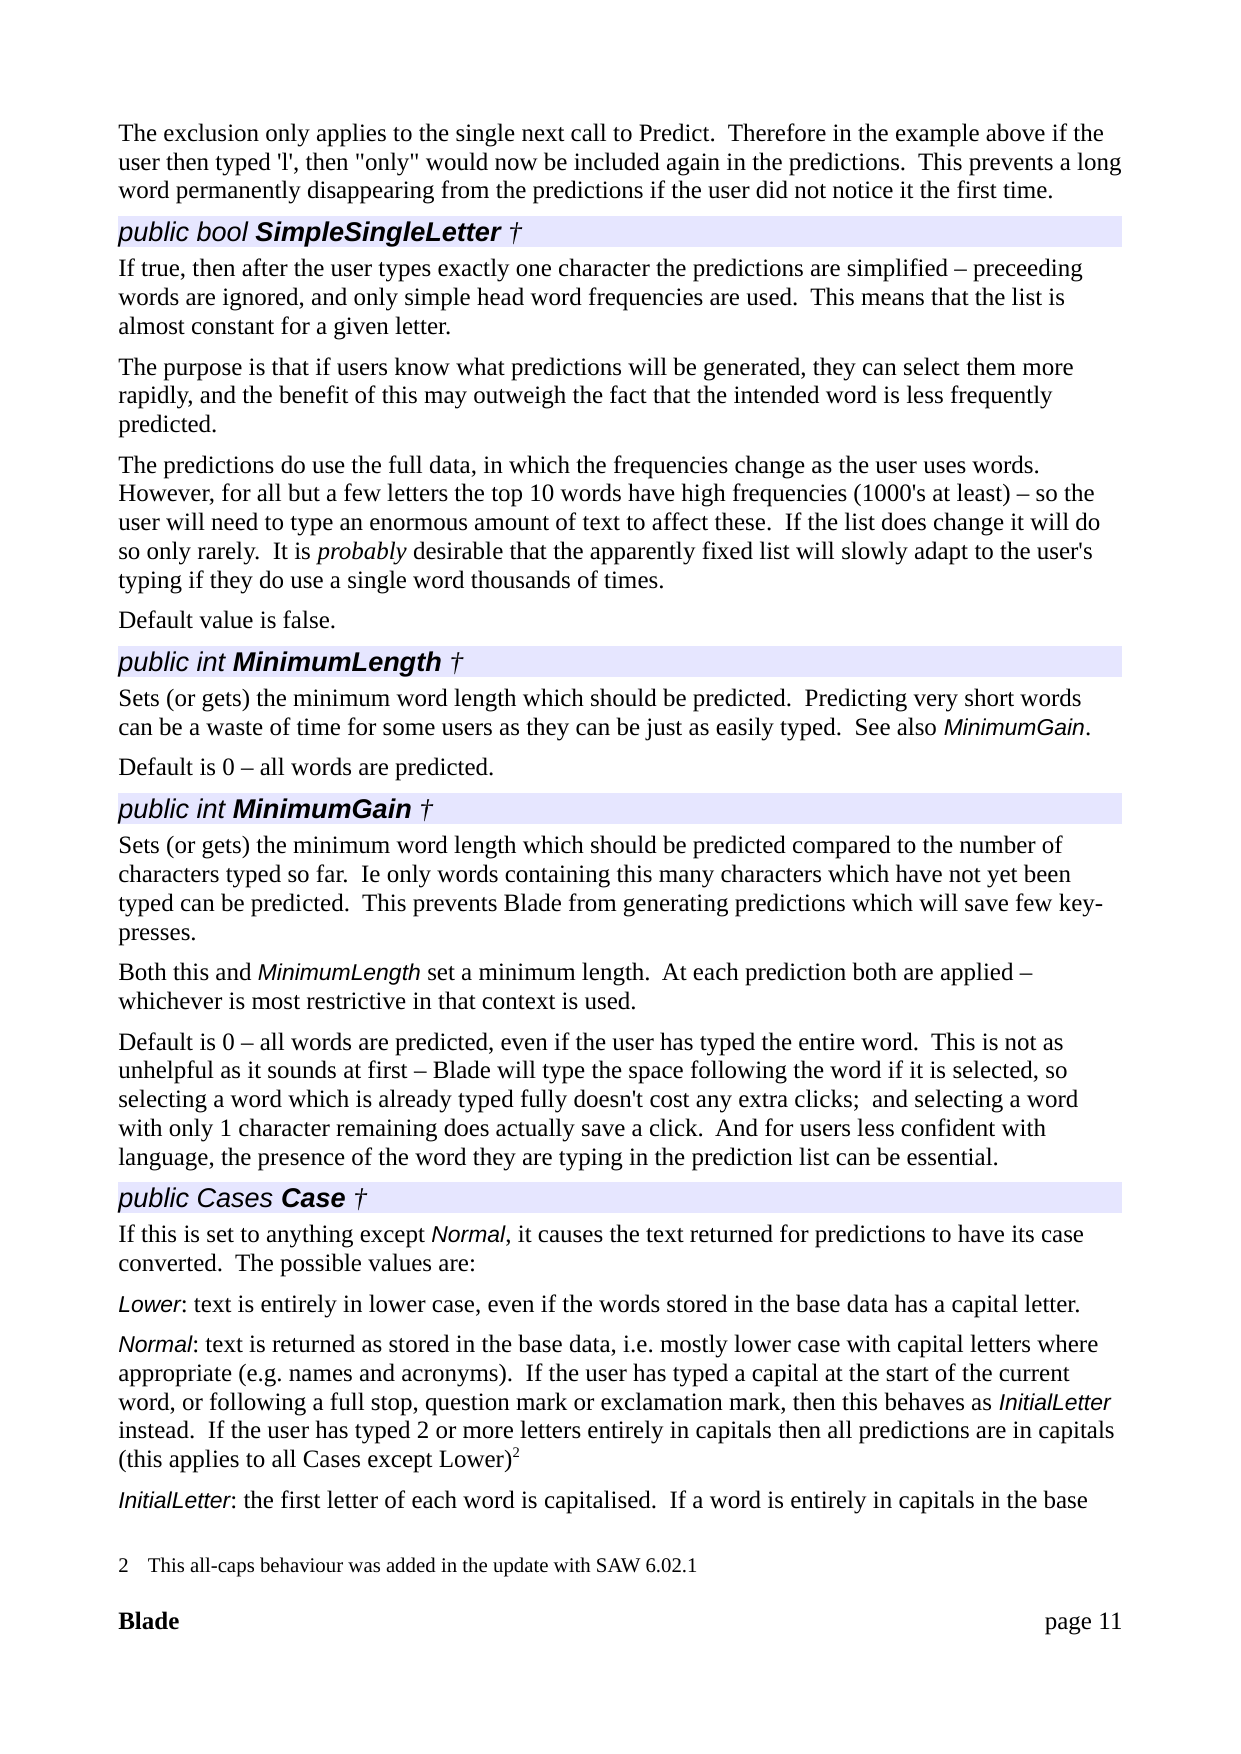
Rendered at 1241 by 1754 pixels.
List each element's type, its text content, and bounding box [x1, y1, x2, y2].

text Default is 0 – all words are predicted, even if the user has typed the entire word. This is not as unhelpful as it sounds at first – Blade will type the space following the word if it is selected, so selecting a word which is already typed fully doesn't cost any extra clicks; and selecting a word with only 1 character remaining does actually save a click. And for users less confident with language, the presence of the word they are typing in the prediction list can be essential. [118, 1027, 1122, 1170]
text If this is set to anything except Normal, it causes the text returned for predictions to have its case converted. The possible values are: [118, 1219, 1122, 1277]
text Both this and MinimumLength set a minimum length. At each prediction both are applied – whichever is most restrictive in that context is used. [118, 957, 1122, 1015]
text Lower: text is entirely in lower case, even if the words stored in the base data has a capital letter. [118, 1289, 1122, 1317]
text InitialLetter: the first letter of each word is capitalised. If a word is entirely in capitals in the base [118, 1485, 1122, 1514]
text public int MinimumGain † [118, 793, 1122, 824]
text public Cases Case † [118, 1182, 1122, 1213]
text Normal: text is returned as stored in the base data, i.e. mostly lower case with capital letters where appropriate (e.g. names and acronyms). If the user has typed a capital at the start of the current word, or following a full stop, question mark or exclamation mark, then this behaves as InitialLetter instead. If the user has typed 2 or more letters entirely in capitals then all predictions are in capitals (this applies to all Cases except Lower) [118, 1329, 1122, 1473]
text Sets (or gets) the minimum word length which should be predicted compared to the number of characters typed so far. Ie only words containing this many characters which have not yet been typed can be predicted. This prevents Blade from generating predictions which will save few key-presses. [118, 830, 1122, 945]
text This all-caps behaviour was added in the update with SAW 6.02.1 [118, 1553, 1122, 1577]
text If true, then after the user types exactly one character the predictions are simplified – preceeding words are ignored, and only simple head word frequencies are used. This means that the list is almost constant for a given letter. [118, 253, 1122, 340]
text The purpose is that if users know what predictions will be generated, they can select them more rapidly, and the benefit of this may outweigh the fact that the intended word is less frequently predicted. [118, 352, 1122, 438]
text The exclusion only applies to the single next call to Predict. Therefore in the example above if the user then typed 'l', then "only" would now be included again in the predictions. This prevents a long word permanently disappearing from the predictions if the user did not notice it the first time. [118, 118, 1122, 204]
text Default is 0 – all words are predicted. [118, 752, 1122, 781]
text Sets (or gets) the minimum word length which should be predicted. Predicting very short words can be a waste of time for some users as they can be just as easily typed. See also MinimumGain. [118, 683, 1122, 741]
text Default value is false. [118, 605, 1122, 634]
text The predictions do use the full data, in which the frequencies change as the user uses words. However, for all but a few letters the top 10 words have high frequencies (1000's at least) – so the user will need to type an enormous amount of text to affect these. If the list does change it will do so only rarely. It is probably desirable that the apparently fixed list will slowly adapt to the user's typing if they do use a single word thousands of times. [118, 450, 1122, 593]
text public bool SimpleSingleLetter † [118, 216, 1122, 247]
text public int MinimumLength † [118, 646, 1122, 677]
